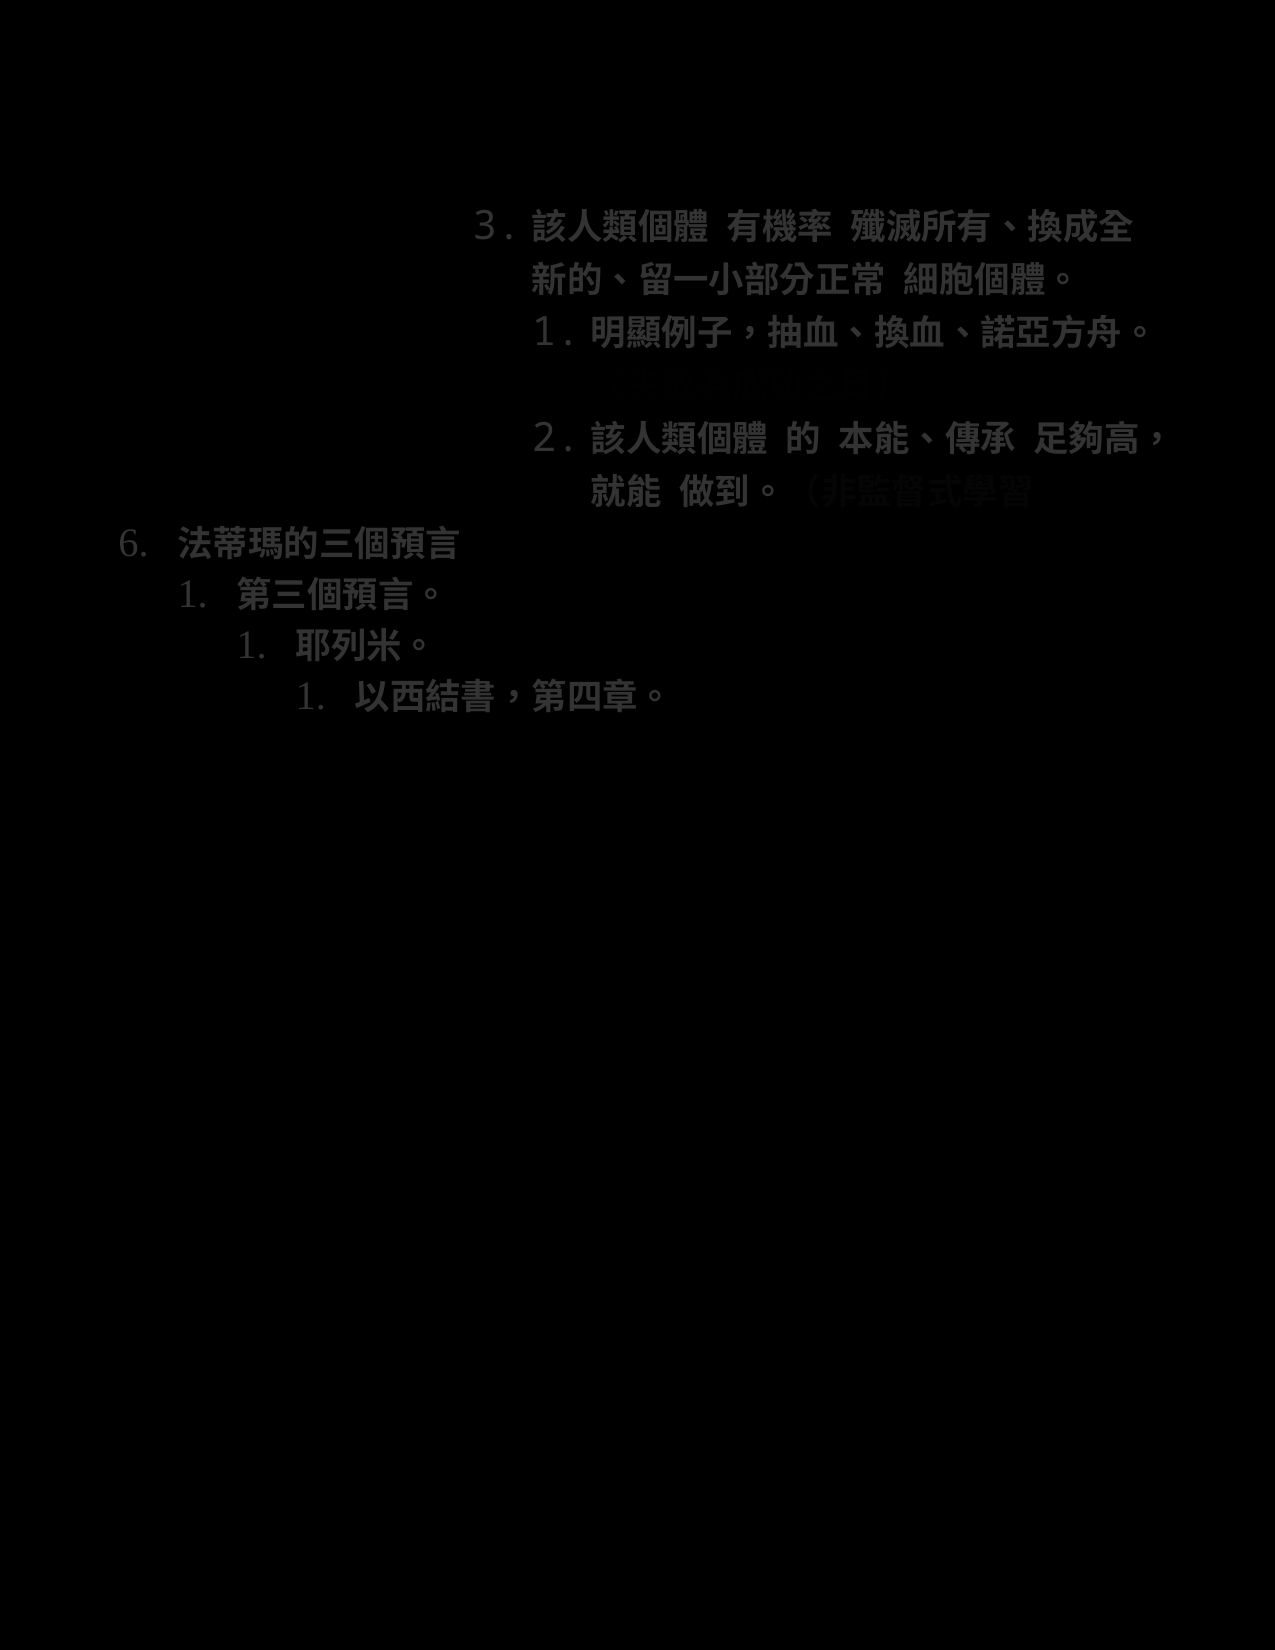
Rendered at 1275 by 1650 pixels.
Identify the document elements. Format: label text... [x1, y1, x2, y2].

list 耶列米。 [236, 617, 1157, 669]
list 明顯例子，抽血、換血、諾亞方舟。（失敗為成功之母） [532, 302, 1157, 408]
list 以西結書，第四章。 [295, 669, 1157, 720]
list 該人類個體 的 本能、傳承 足夠高，就能 做到。（非監督式學習 [532, 408, 1157, 515]
list 第三個預言。 [177, 566, 1157, 617]
list 該人類個體 有機率 殲滅所有、換成全新的、留一小部分正常 細胞個體。 [472, 196, 1157, 302]
list 法蒂瑪的三個預言 [118, 515, 1157, 566]
